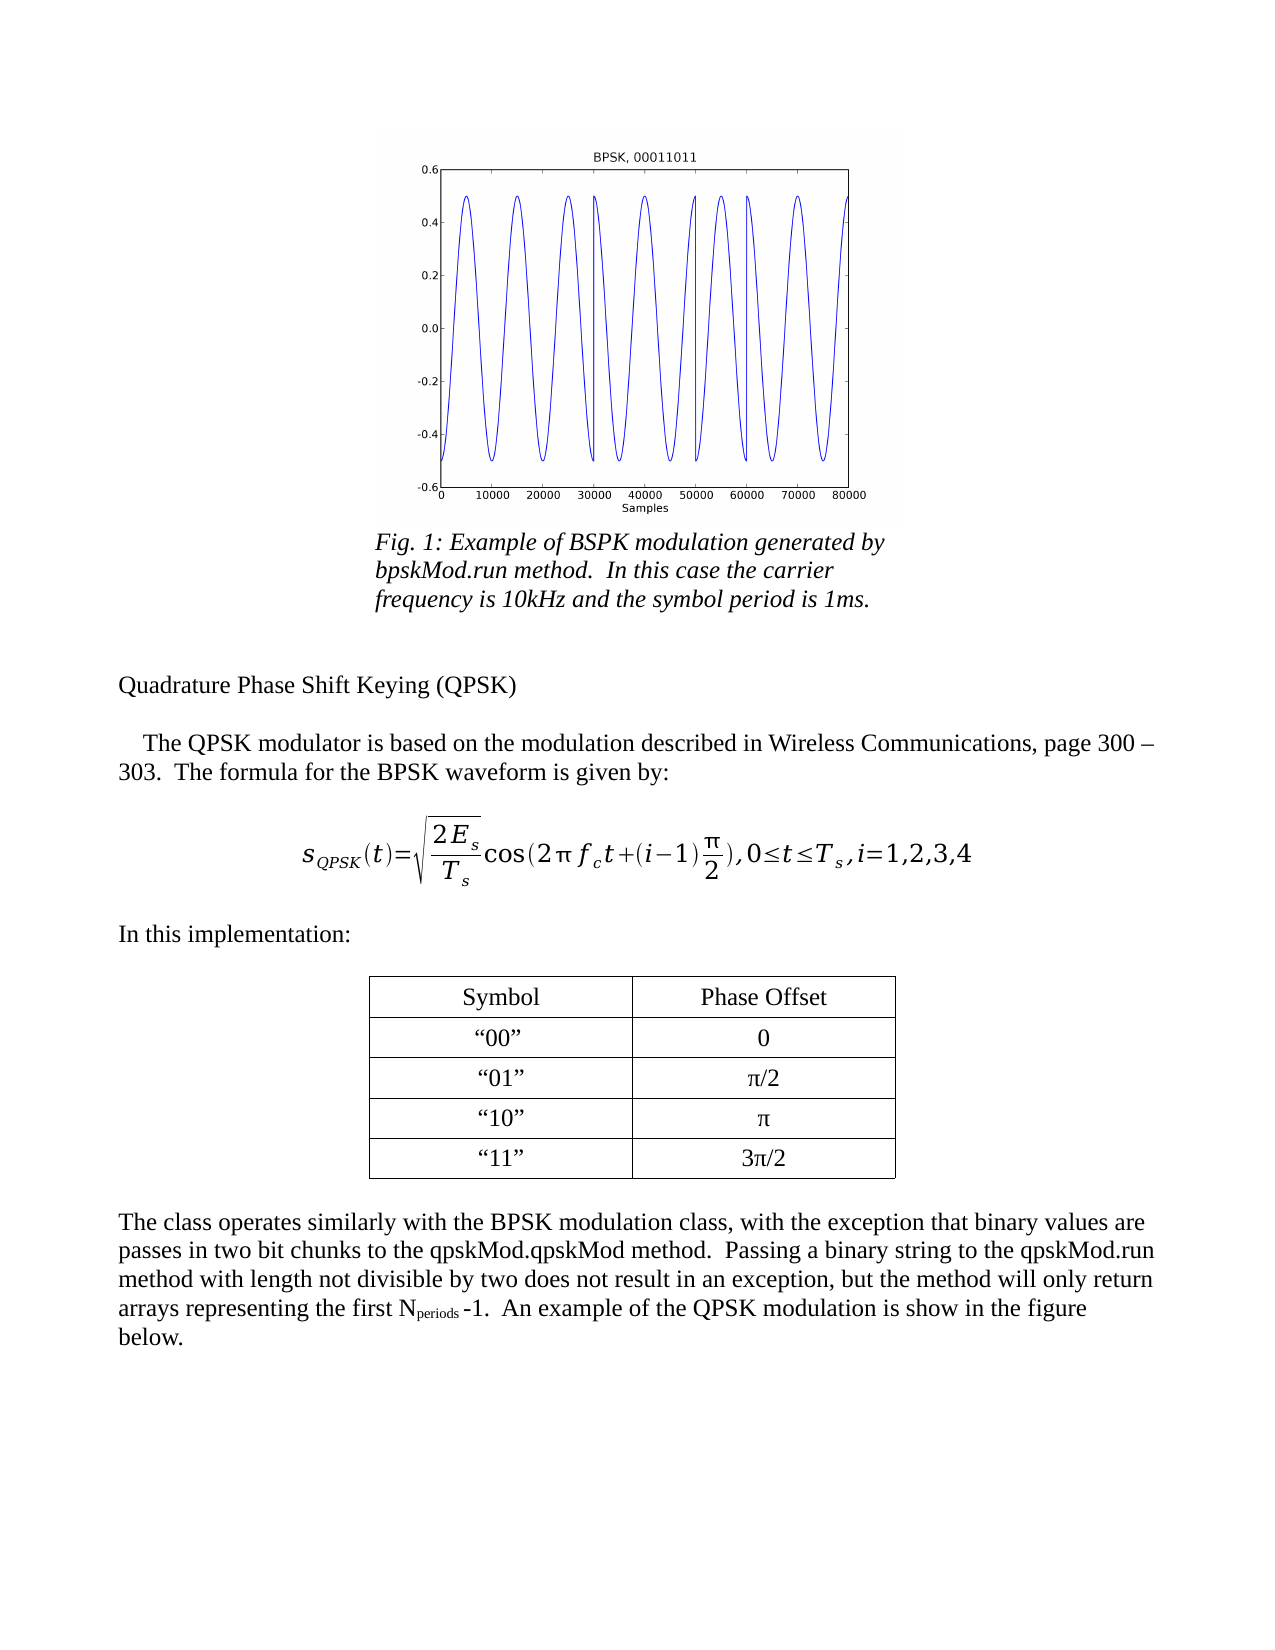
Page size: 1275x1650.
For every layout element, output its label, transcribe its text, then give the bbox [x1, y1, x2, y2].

text The QPSK modulator is based on the modulation described in Wireless Communications, page 300 – 303. The formula for the BPSK waveform is given by: [118, 728, 1157, 786]
picture [375, 130, 901, 527]
table_cell “00” [370, 1018, 632, 1057]
text In this implementation: [118, 919, 1157, 948]
table_cell “11” [370, 1139, 632, 1178]
text The class operates similarly with the BPSK modulation class, with the exception that binary values are passes in two bit chunks to the qpskMod.qpskMod method. Passing a binary string to the qpskMod.run method with length not divisible by two does not result in an exception, but the method will only return arrays representing the first Nperiods -1. An example of the QPSK modulation is show in the figure below. [118, 1207, 1157, 1351]
table_cell “10” [370, 1099, 632, 1138]
text Fig. 1: Example of BSPK modulation generated by bpskMod.run method. In this case the carrier frequency is 10kHz and the symbol period is 1ms. [375, 527, 900, 613]
table_cell “01” [370, 1058, 632, 1097]
table_cell π/2 [633, 1058, 895, 1097]
table_cell π [633, 1099, 895, 1138]
table_cell 0 [633, 1018, 895, 1057]
table_header Phase Offset [633, 977, 895, 1017]
text Quadrature Phase Shift Keying (QPSK) [118, 671, 1157, 699]
table_header Symbol [370, 977, 632, 1017]
table_cell 3π/2 [633, 1139, 895, 1178]
